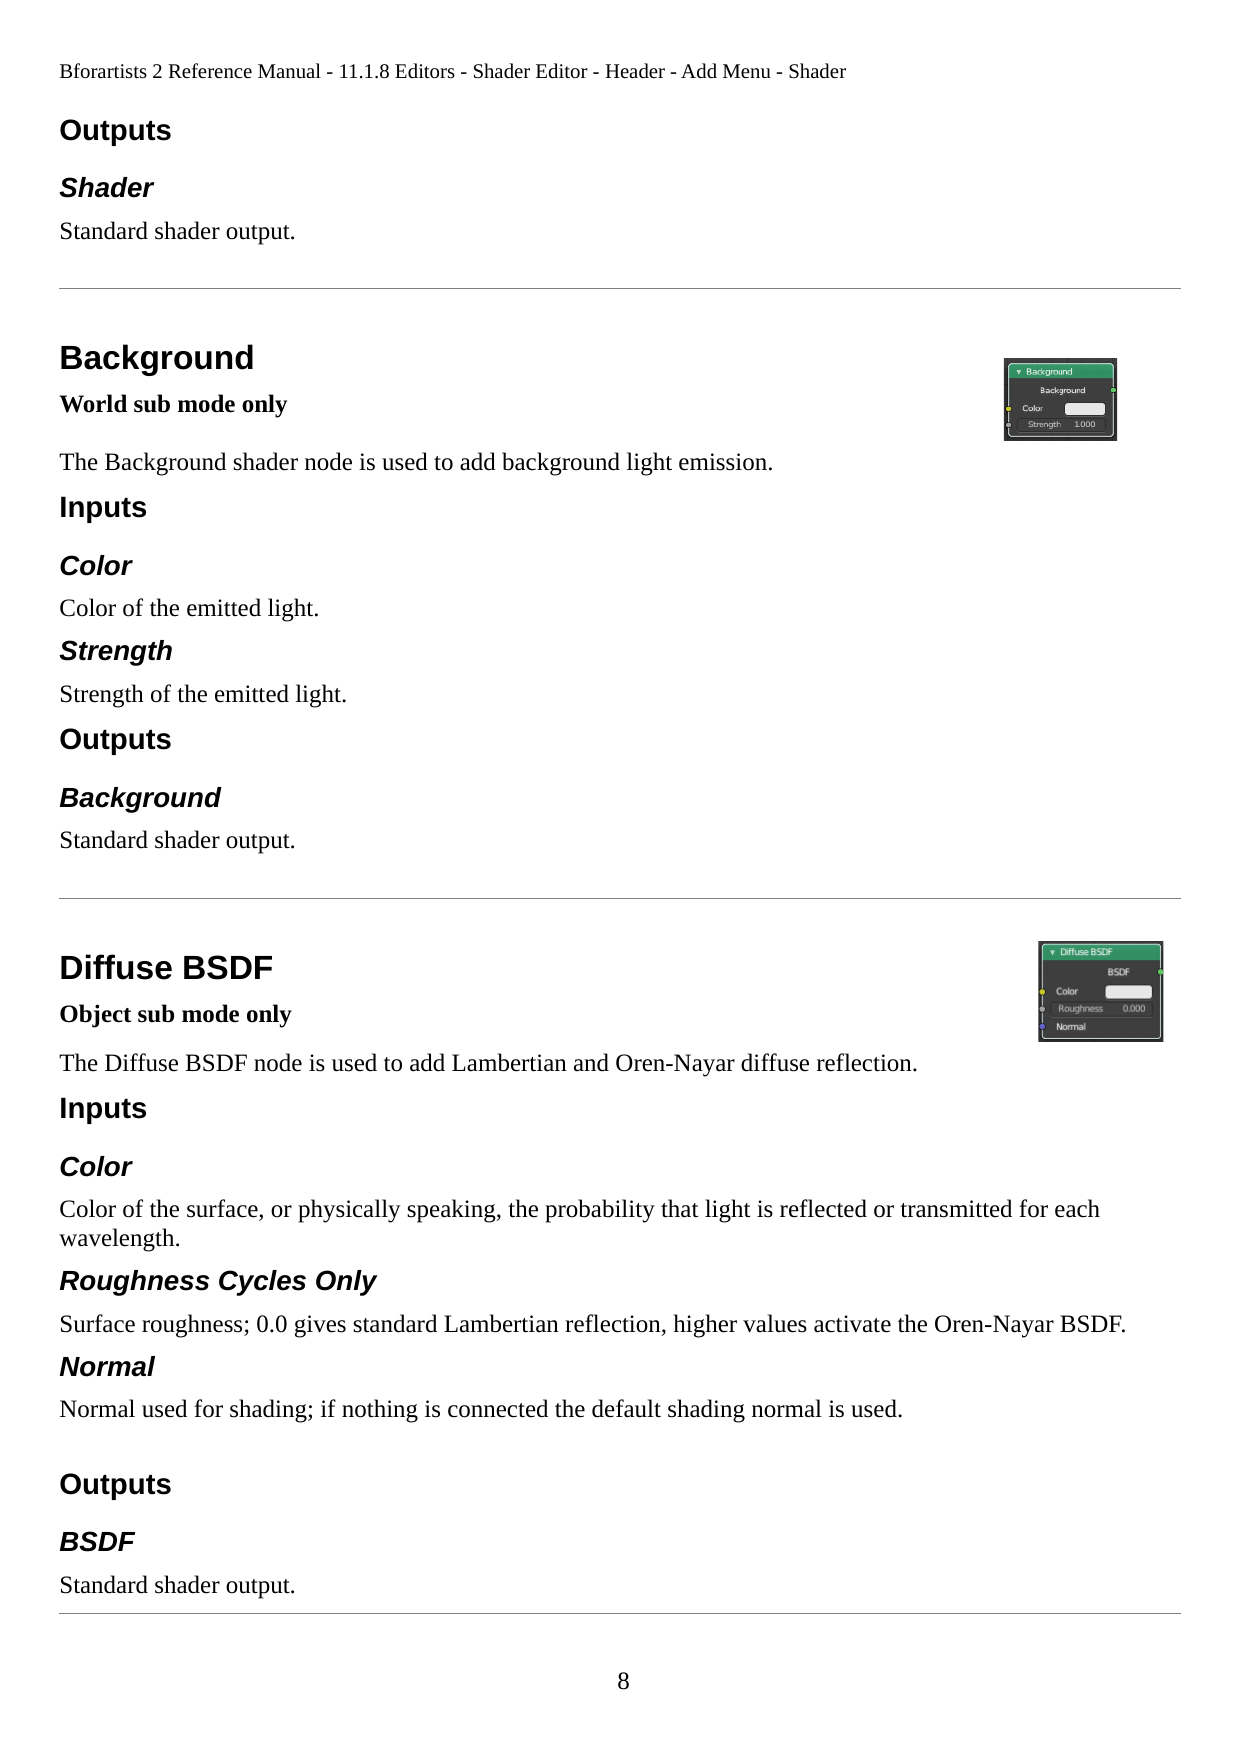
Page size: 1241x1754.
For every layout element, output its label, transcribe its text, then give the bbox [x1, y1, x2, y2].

text Surface roughness; 0.0 gives standard Lambertian reflection, higher values activate the Oren-Nayar BSDF. [59, 1309, 1181, 1338]
text Color of the emitted light. [59, 593, 1181, 622]
picture [1003, 358, 1118, 441]
subtitle Color [59, 1150, 1181, 1182]
subtitle Diffuse BSDF [59, 948, 1038, 987]
subtitle Outputs [59, 1467, 1181, 1500]
text Standard shader output. [59, 216, 1181, 244]
subtitle Background [59, 781, 1181, 813]
subtitle Outputs [59, 113, 1181, 146]
subtitle Background [59, 338, 1181, 377]
text [1118, 389, 1181, 418]
text The Diffuse BSDF node is used to add Lambertian and Oren-Nayar diffuse reflection. [59, 1048, 1181, 1077]
text Strength of the emitted light. [59, 679, 1181, 708]
subtitle Normal [59, 1350, 1181, 1382]
text The Background shader node is used to add background light emission. [59, 447, 1181, 476]
text Object sub mode only [59, 999, 1038, 1028]
text World sub mode only [59, 389, 1003, 418]
subtitle BSDF [59, 1525, 1181, 1557]
subtitle Inputs [59, 490, 1181, 524]
text Standard shader output. [59, 1570, 1181, 1598]
subtitle Inputs [59, 1091, 1181, 1125]
subtitle [1164, 948, 1181, 987]
text Color of the surface, or physically speaking, the probability that light is reflected or transmitted for each wavelength. [59, 1194, 1181, 1252]
text Normal used for shading; if nothing is connected the default shading normal is used. [59, 1394, 1181, 1423]
picture [1038, 941, 1164, 1042]
subtitle Strength [59, 634, 1181, 666]
subtitle Shader [59, 171, 1181, 203]
text Standard shader output. [59, 825, 1181, 854]
subtitle Roughness Cycles Only [59, 1264, 1181, 1296]
subtitle Outputs [59, 722, 1181, 756]
text [1164, 999, 1181, 1028]
subtitle Color [59, 549, 1181, 581]
